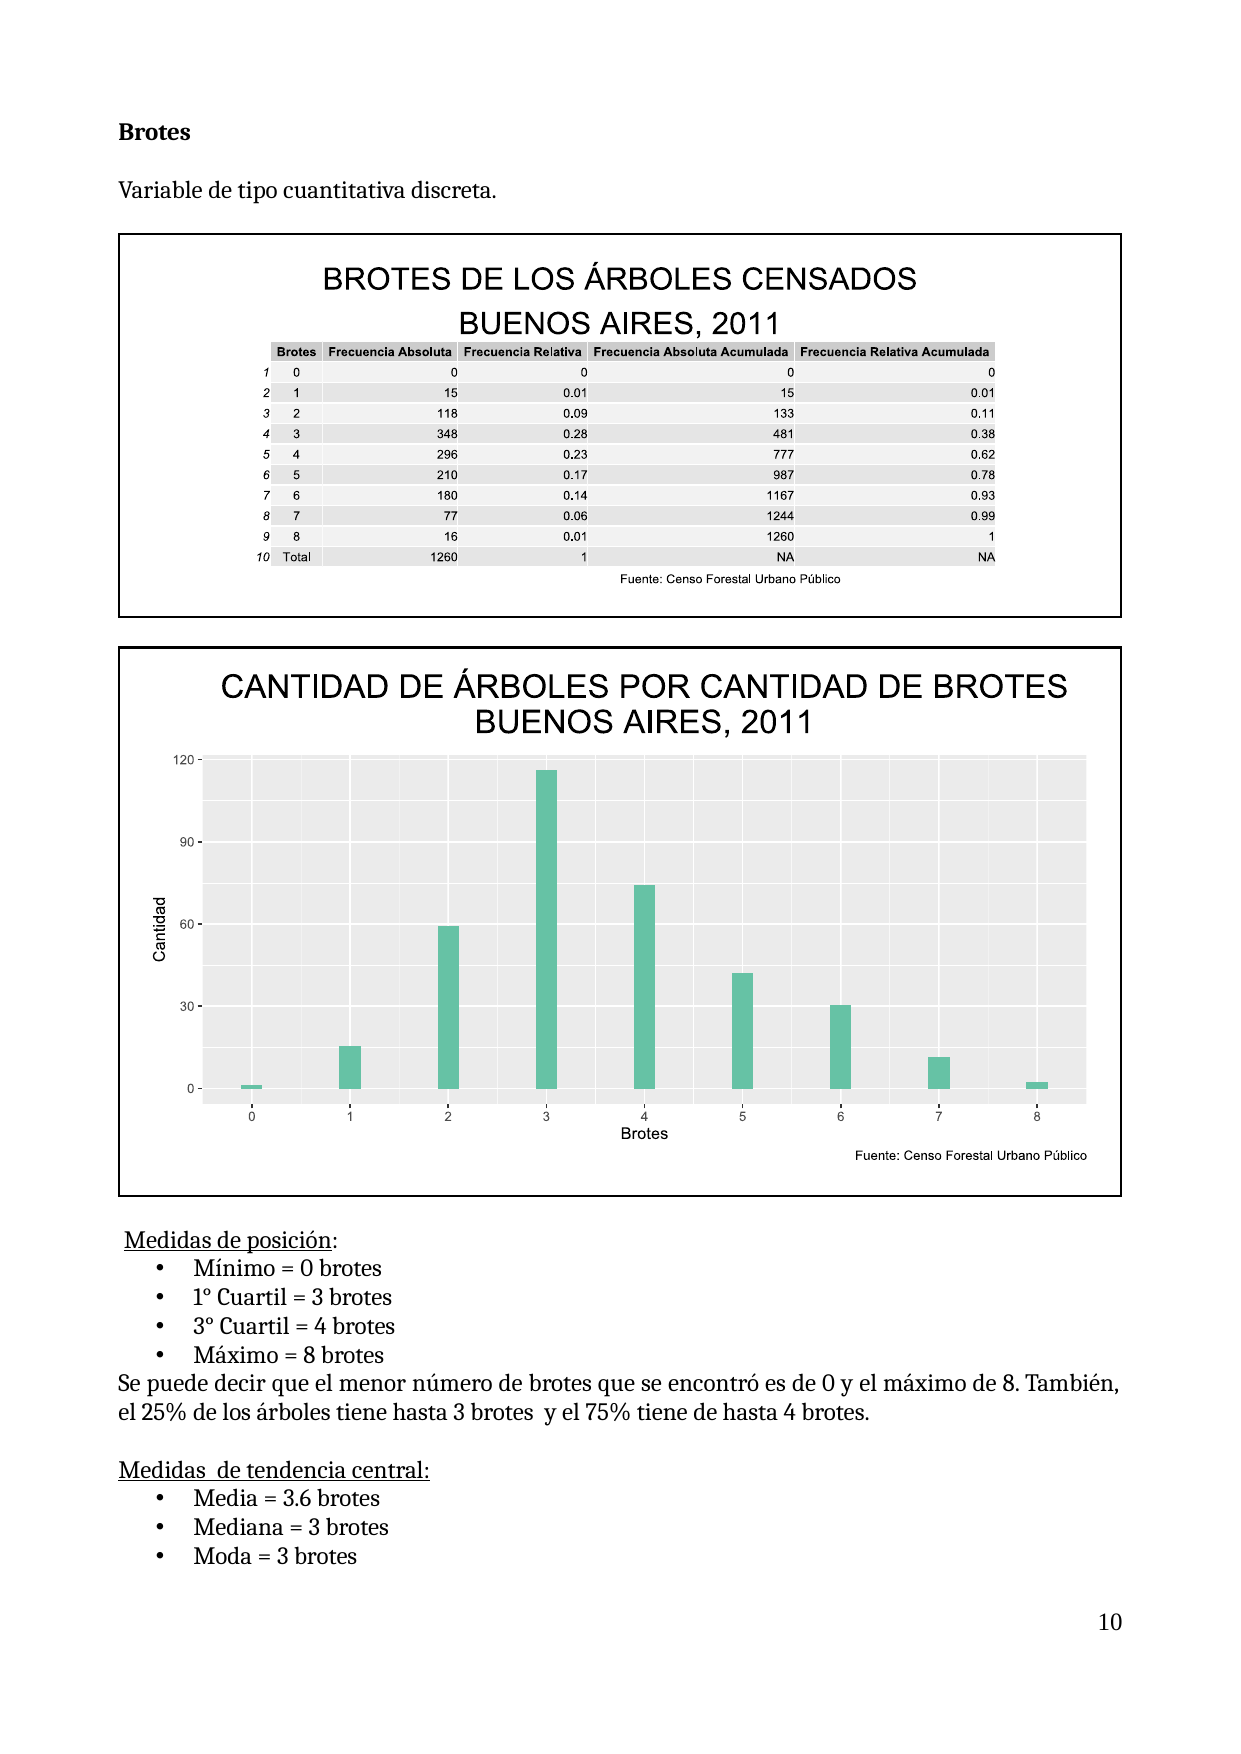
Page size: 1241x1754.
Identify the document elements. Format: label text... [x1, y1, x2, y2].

list Moda = 3 brotes [156, 1542, 1122, 1571]
list 3° Cuartil = 4 brotes [156, 1312, 1122, 1341]
list Máximo = 8 brotes [156, 1341, 1122, 1369]
list Mínimo = 0 brotes [156, 1254, 1122, 1283]
text Medidas de tendencia central: [118, 1456, 1122, 1484]
list Mediana = 3 brotes [156, 1513, 1122, 1542]
text Se puede decir que el menor número de brotes que se encontró es de 0 y el máximo de 8. También, el 25% de los árboles tiene hasta 3 brotes y el 75% tiene de hasta 4 brotes. [118, 1369, 1122, 1427]
list 1° Cuartil = 3 brotes [156, 1283, 1122, 1312]
text Brotes [118, 118, 1122, 147]
list Media = 3.6 brotes [156, 1484, 1122, 1513]
text Variable de tipo cuantitativa discreta. [118, 176, 1122, 204]
text Medidas de posición: [118, 1226, 1122, 1254]
